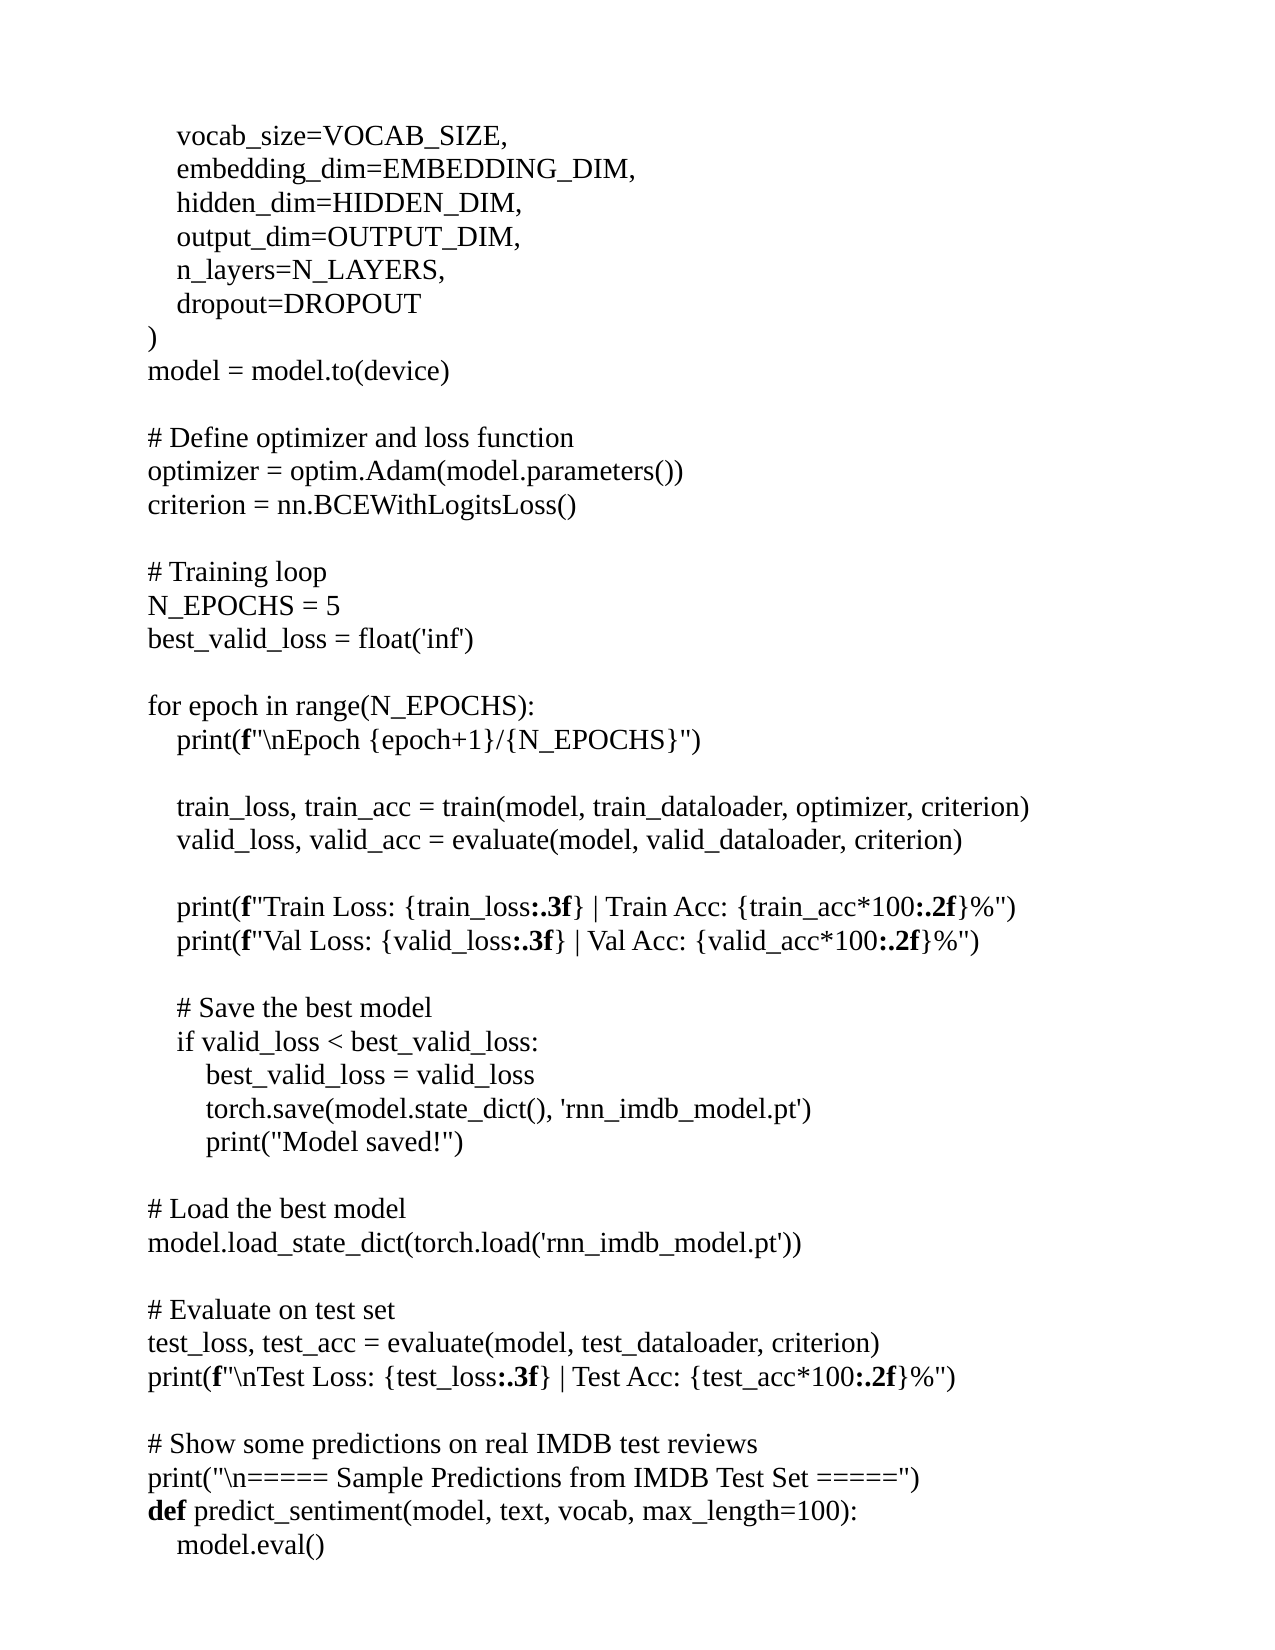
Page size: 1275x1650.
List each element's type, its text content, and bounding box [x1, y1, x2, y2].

text ) [118, 319, 1157, 353]
text # Define optimizer and loss function [118, 420, 1157, 453]
text print(f"\nTest Loss: {test_loss:.3f} | Test Acc: {test_acc*100:.2f}%") [118, 1359, 1157, 1393]
text # Evaluate on test set [118, 1292, 1157, 1326]
text optimizer = optim.Adam(model.parameters()) [118, 453, 1157, 487]
text vocab_size=VOCAB_SIZE, [118, 118, 1157, 152]
text print(f"Train Loss: {train_loss:.3f} | Train Acc: {train_acc*100:.2f}%") [118, 889, 1157, 923]
text model.eval() [118, 1527, 1157, 1560]
text print(f"\nEpoch {epoch+1}/{N_EPOCHS}") [118, 722, 1157, 755]
text hidden_dim=HIDDEN_DIM, [118, 185, 1157, 219]
text print("\n===== Sample Predictions from IMDB Test Set =====") [118, 1460, 1157, 1493]
text valid_loss, valid_acc = evaluate(model, valid_dataloader, criterion) [118, 822, 1157, 856]
text criterion = nn.BCEWithLogitsLoss() [118, 487, 1157, 521]
text n_layers=N_LAYERS, [118, 252, 1157, 286]
text best_valid_loss = float('inf') [118, 621, 1157, 655]
text model.load_state_dict(torch.load('rnn_imdb_model.pt')) [118, 1225, 1157, 1258]
text N_EPOCHS = 5 [118, 588, 1157, 621]
text if valid_loss < best_valid_loss: [118, 1024, 1157, 1057]
text print(f"Val Loss: {valid_loss:.3f} | Val Acc: {valid_acc*100:.2f}%") [118, 923, 1157, 957]
text def predict_sentiment(model, text, vocab, max_length=100): [118, 1493, 1157, 1527]
text train_loss, train_acc = train(model, train_dataloader, optimizer, criterion) [118, 789, 1157, 822]
text best_valid_loss = valid_loss [118, 1057, 1157, 1091]
text embedding_dim=EMBEDDING_DIM, [118, 152, 1157, 185]
text test_loss, test_acc = evaluate(model, test_dataloader, criterion) [118, 1326, 1157, 1359]
text torch.save(model.state_dict(), 'rnn_imdb_model.pt') [118, 1091, 1157, 1124]
text # Load the best model [118, 1191, 1157, 1225]
text model = model.to(device) [118, 353, 1157, 386]
text # Save the best model [118, 990, 1157, 1024]
text # Show some predictions on real IMDB test reviews [118, 1426, 1157, 1460]
text output_dim=OUTPUT_DIM, [118, 219, 1157, 252]
text dropout=DROPOUT [118, 286, 1157, 319]
text # Training loop [118, 554, 1157, 588]
text for epoch in range(N_EPOCHS): [118, 688, 1157, 722]
text print("Model saved!") [118, 1124, 1157, 1158]
